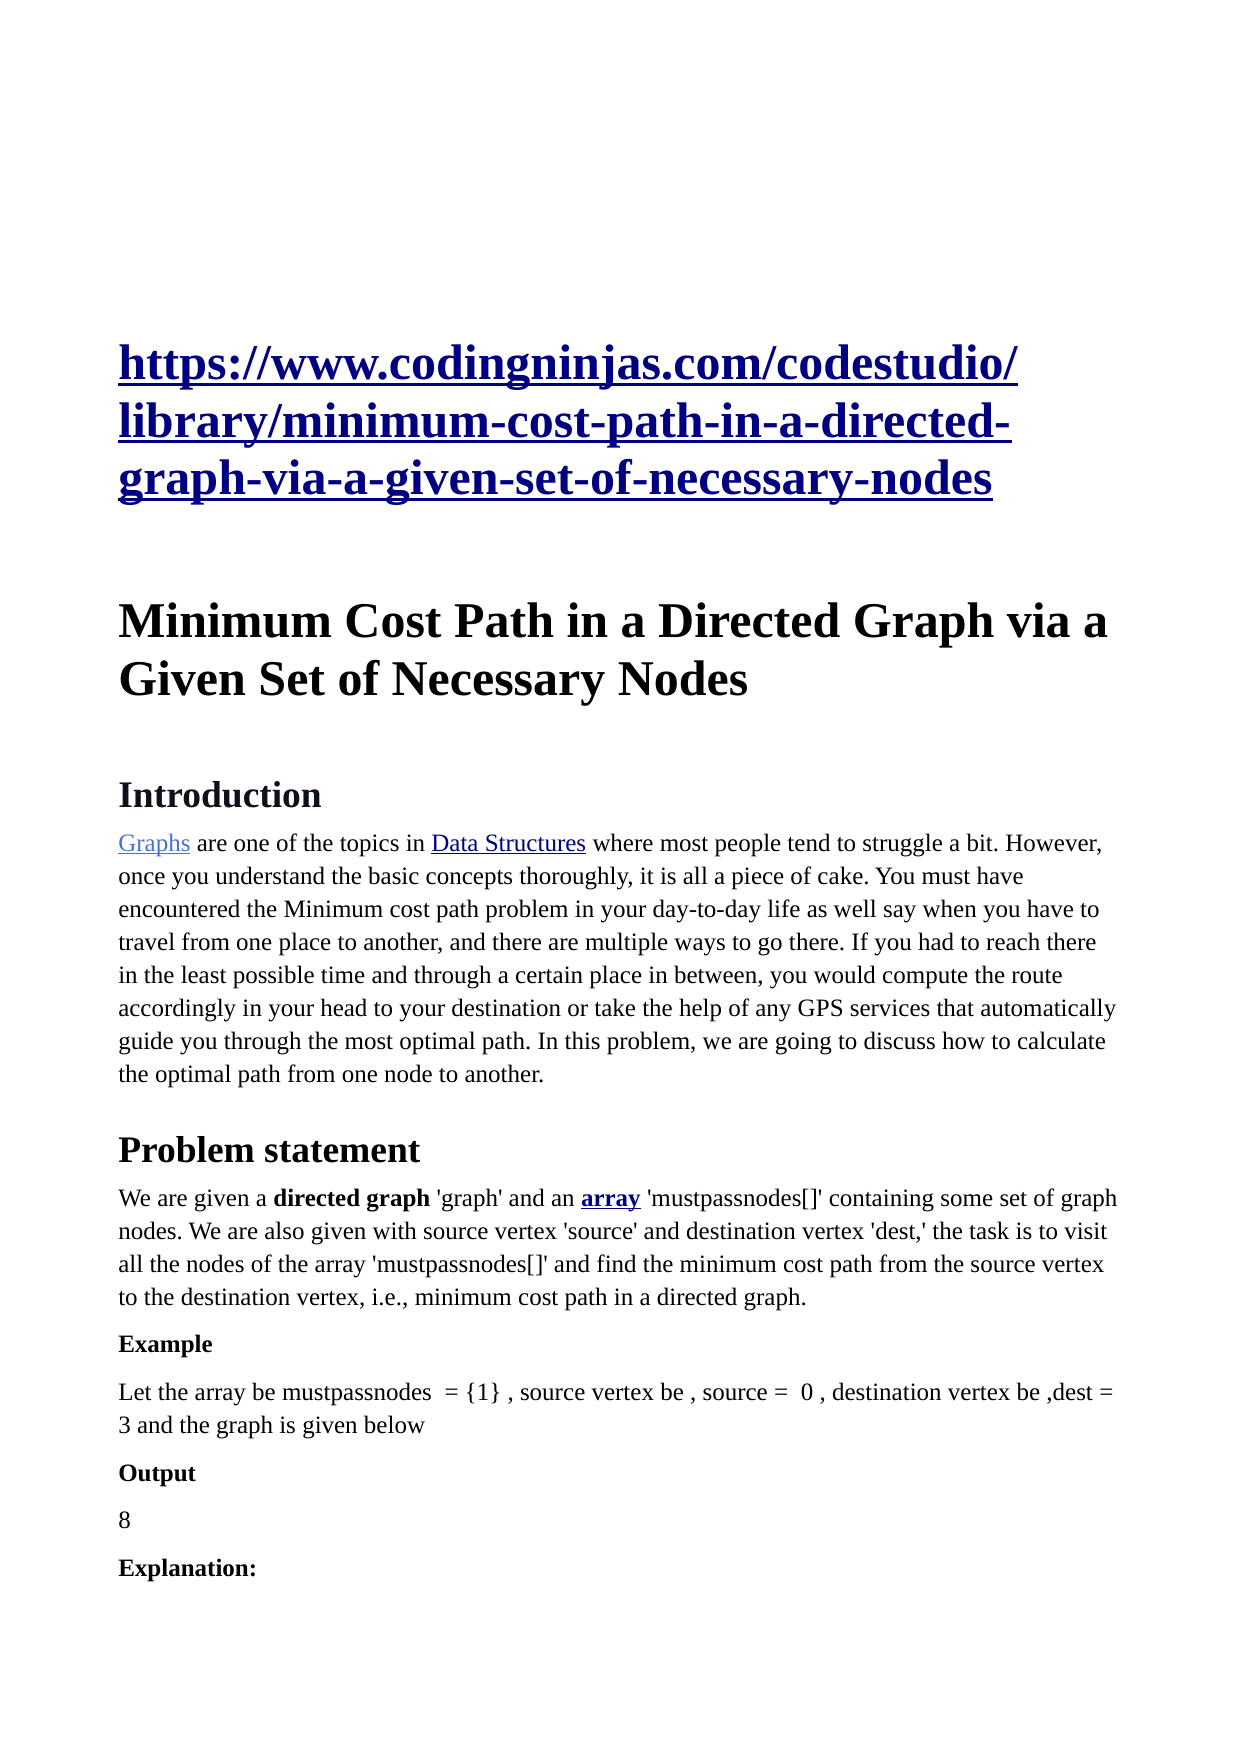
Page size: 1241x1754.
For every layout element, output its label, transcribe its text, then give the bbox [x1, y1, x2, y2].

text Explanation: [118, 1553, 1122, 1582]
text Graphs are one of the topics in Data Structures where most people tend to struggle a bit. However, once you understand the basic concepts thoroughly, it is all a piece of cake. You must have encountered the Minimum cost path problem in your day-to-day life as well say when you have to travel from one place to another, and there are multiple ways to go there. If you had to reach there in the least possible time and through a certain place in between, you would compute the route accordingly in your head to your destination or take the help of any GPS services that automatically guide you through the most optimal path. In this problem, we are going to discuss how to calculate the optimal path from one node to another. [118, 828, 1122, 1088]
subtitle Minimum Cost Path in a Directed Graph via a Given Set of Necessary Nodes [118, 591, 1122, 706]
text Let the array be mustpassnodes = {1} , source vertex be , source = 0 , destination vertex be ,dest = 3 and the graph is given below [118, 1377, 1122, 1439]
text 8 [118, 1505, 1122, 1534]
subtitle Introduction [118, 772, 1122, 815]
subtitle Problem statement [118, 1127, 1122, 1170]
text Output [118, 1458, 1122, 1487]
text We are given a directed graph 'graph' and an array 'mustpassnodes[]' containing some set of graph nodes. We are also given with source vertex 'source' and destination vertex 'dest,' the task is to visit all the nodes of the array 'mustpassnodes[]' and find the minimum cost path from the source vertex to the destination vertex, i.e., minimum cost path in a directed graph. [118, 1183, 1122, 1311]
subtitle https://www.codingninjas.com/codestudio/library/minimum-cost-path-in-a-directed-graph-via-a-given-set-of-necessary-nodes [118, 333, 1122, 506]
text Example [118, 1329, 1122, 1358]
